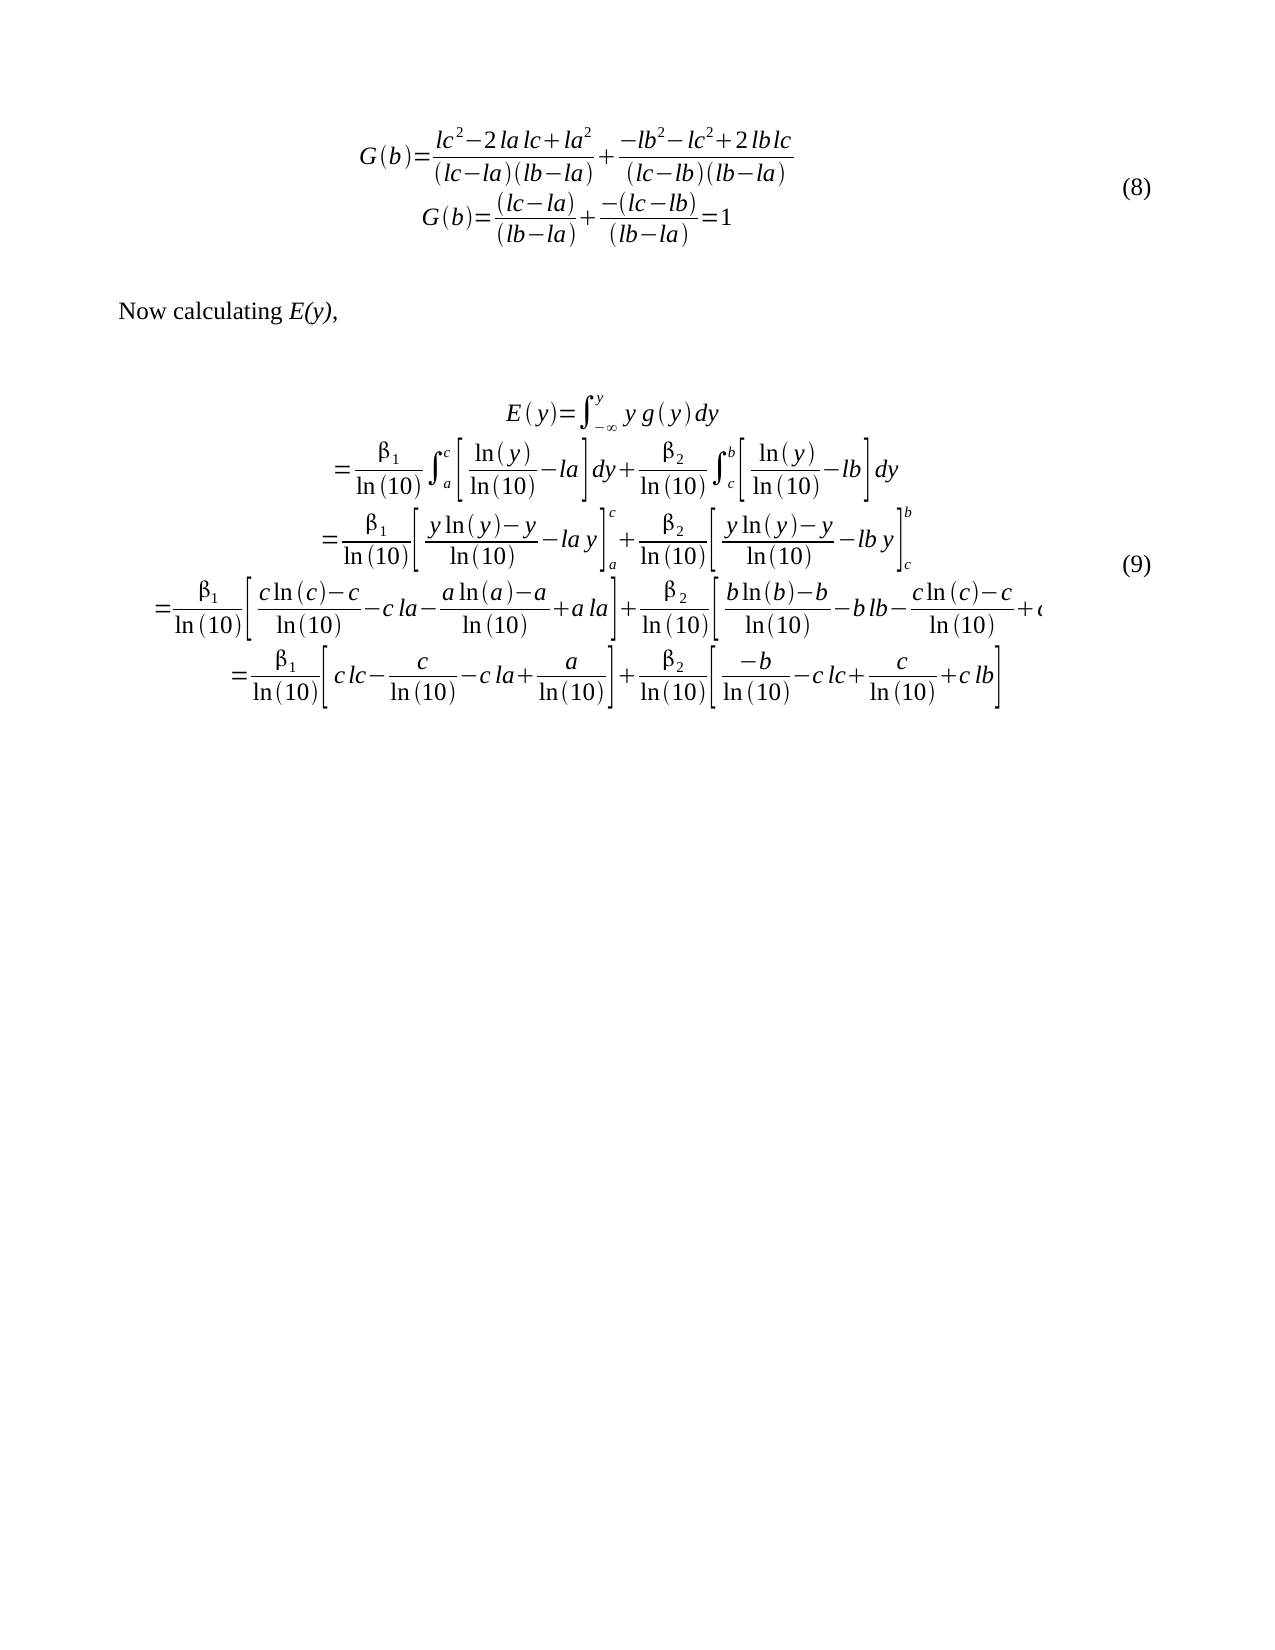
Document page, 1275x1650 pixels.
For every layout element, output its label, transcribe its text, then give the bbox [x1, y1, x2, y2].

table_header (9) [1041, 383, 1157, 757]
table_header (8) [1041, 118, 1157, 267]
table_header [118, 383, 1041, 757]
text Now calculating E(y), [118, 296, 1157, 325]
table_header [118, 118, 1041, 267]
